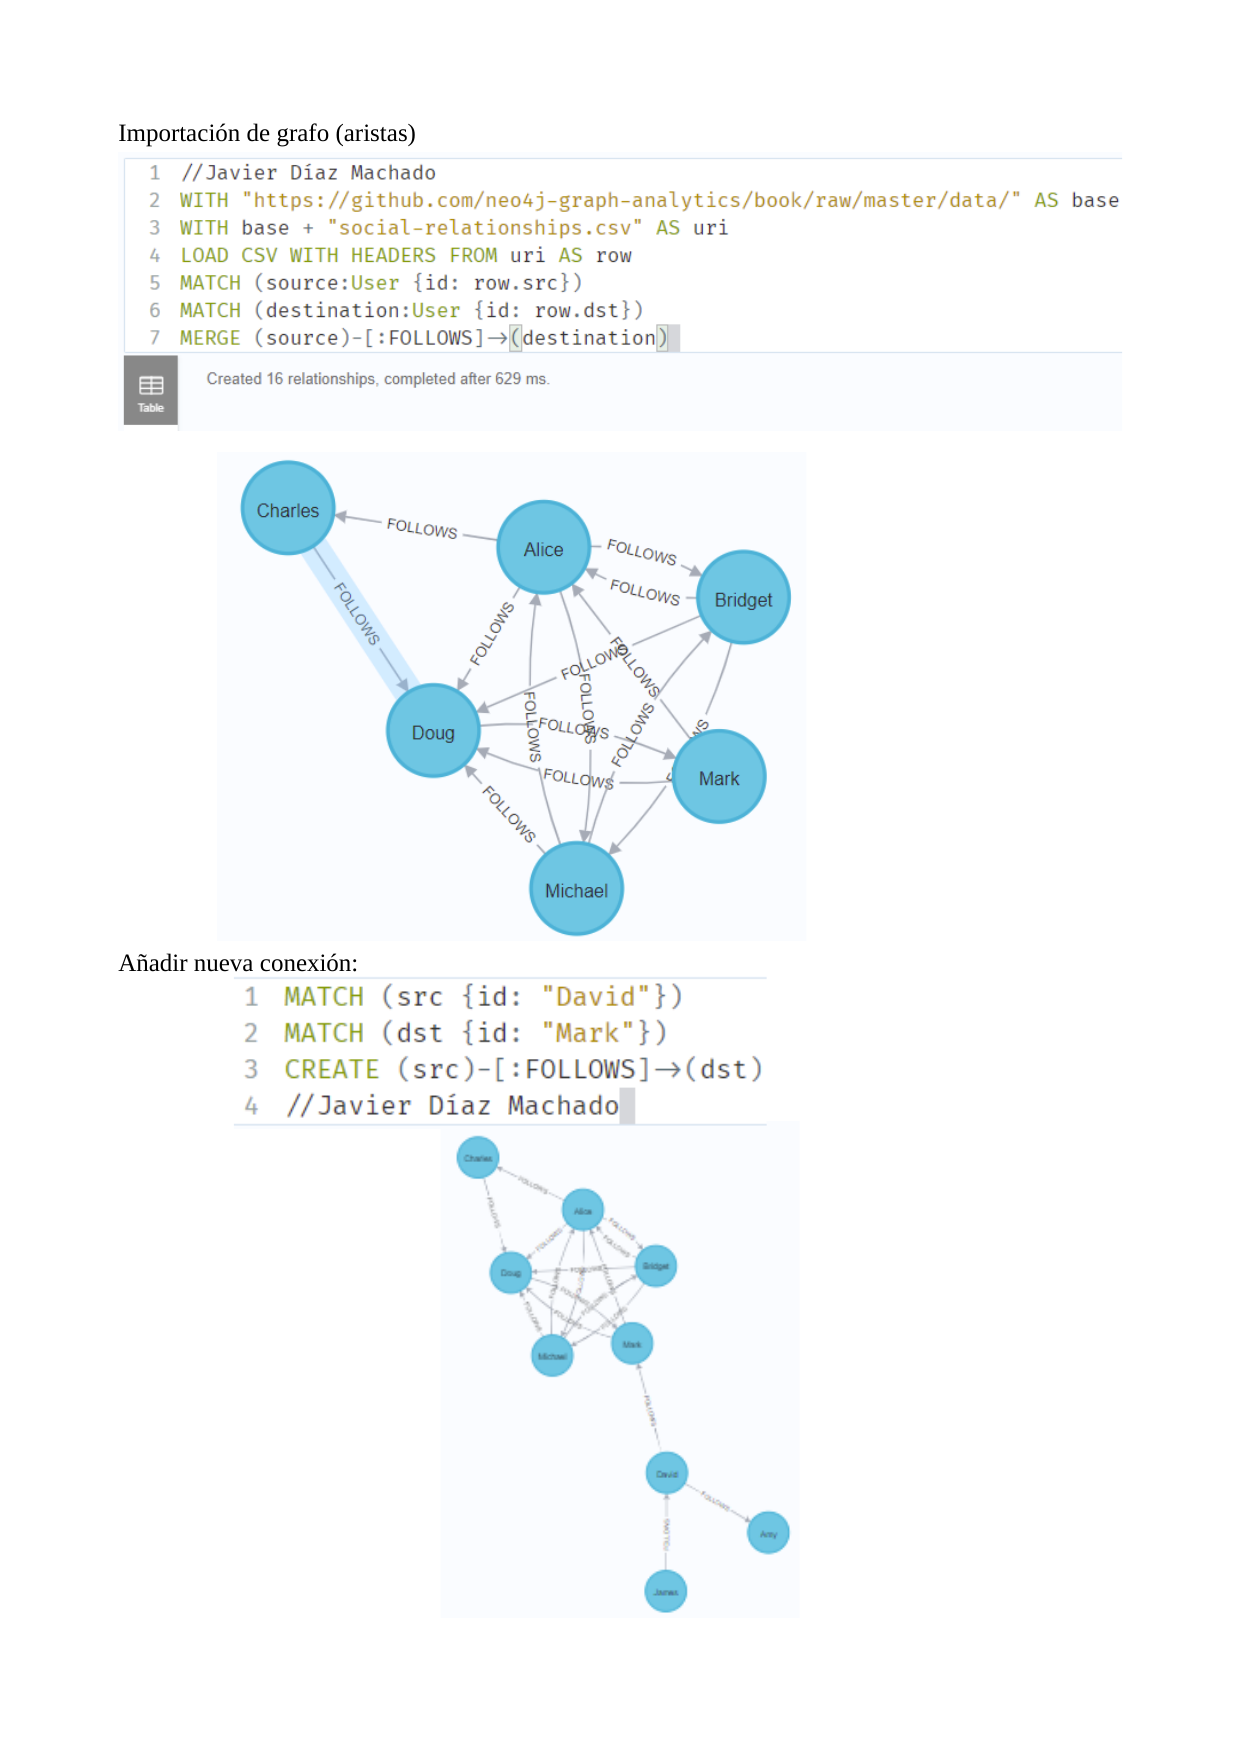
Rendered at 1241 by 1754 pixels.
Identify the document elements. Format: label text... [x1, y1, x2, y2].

picture [217, 452, 807, 941]
picture [233, 976, 800, 1618]
picture [118, 152, 1123, 431]
text Añadir nueva conexión: [118, 948, 1122, 977]
text Importación de grafo (aristas) [118, 118, 1122, 147]
